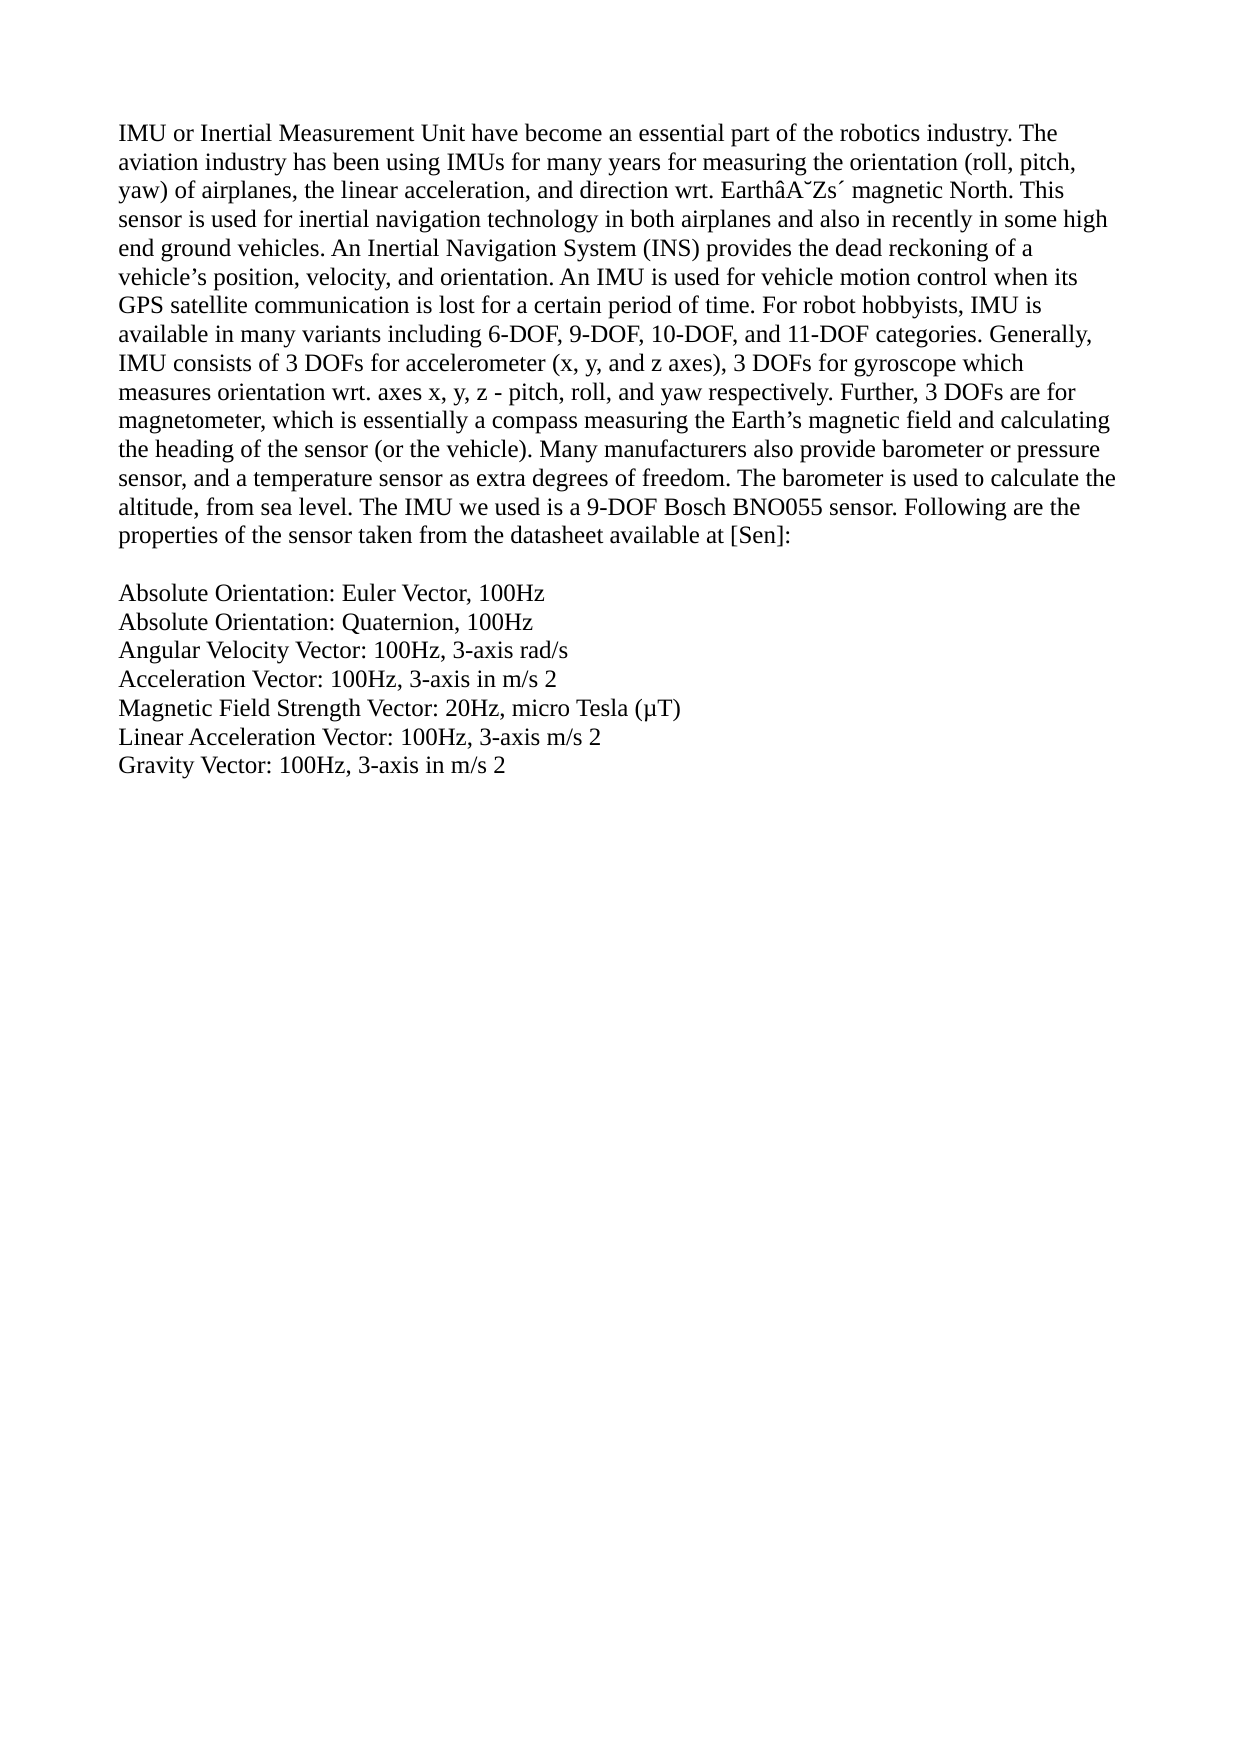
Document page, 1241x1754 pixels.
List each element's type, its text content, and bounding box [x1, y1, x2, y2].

text Absolute Orientation: Quaternion, 100Hz [118, 607, 1122, 636]
text Magnetic Field Strength Vector: 20Hz, micro Tesla (µT) [118, 693, 1122, 722]
text Absolute Orientation: Euler Vector, 100Hz [118, 578, 1122, 607]
text IMU or Inertial Measurement Unit have become an essential part of the robotics industry. The aviation industry has been using IMUs for many years for measuring the orientation (roll, pitch, yaw) of airplanes, the linear acceleration, and direction wrt. EarthâA˘Zs´ magnetic North. This sensor is used for inertial navigation technology in both airplanes and also in recently in some high end ground vehicles. An Inertial Navigation System (INS) provides the dead reckoning of a vehicle’s position, velocity, and orientation. An IMU is used for vehicle motion control when its GPS satellite communication is lost for a certain period of time. For robot hobbyists, IMU is available in many variants including 6-DOF, 9-DOF, 10-DOF, and 11-DOF categories. Generally, IMU consists of 3 DOFs for accelerometer (x, y, and z axes), 3 DOFs for gyroscope which measures orientation wrt. axes x, y, z - pitch, roll, and yaw respectively. Further, 3 DOFs are for magnetometer, which is essentially a compass measuring the Earth’s magnetic field and calculating the heading of the sensor (or the vehicle). Many manufacturers also provide barometer or pressure sensor, and a temperature sensor as extra degrees of freedom. The barometer is used to calculate the altitude, from sea level. The IMU we used is a 9-DOF Bosch BNO055 sensor. Following are the properties of the sensor taken from the datasheet available at [Sen]: [118, 118, 1122, 549]
text Linear Acceleration Vector: 100Hz, 3-axis m/s 2 [118, 722, 1122, 751]
text Gravity Vector: 100Hz, 3-axis in m/s 2 [118, 751, 1122, 779]
text Acceleration Vector: 100Hz, 3-axis in m/s 2 [118, 664, 1122, 693]
text Angular Velocity Vector: 100Hz, 3-axis rad/s [118, 636, 1122, 664]
